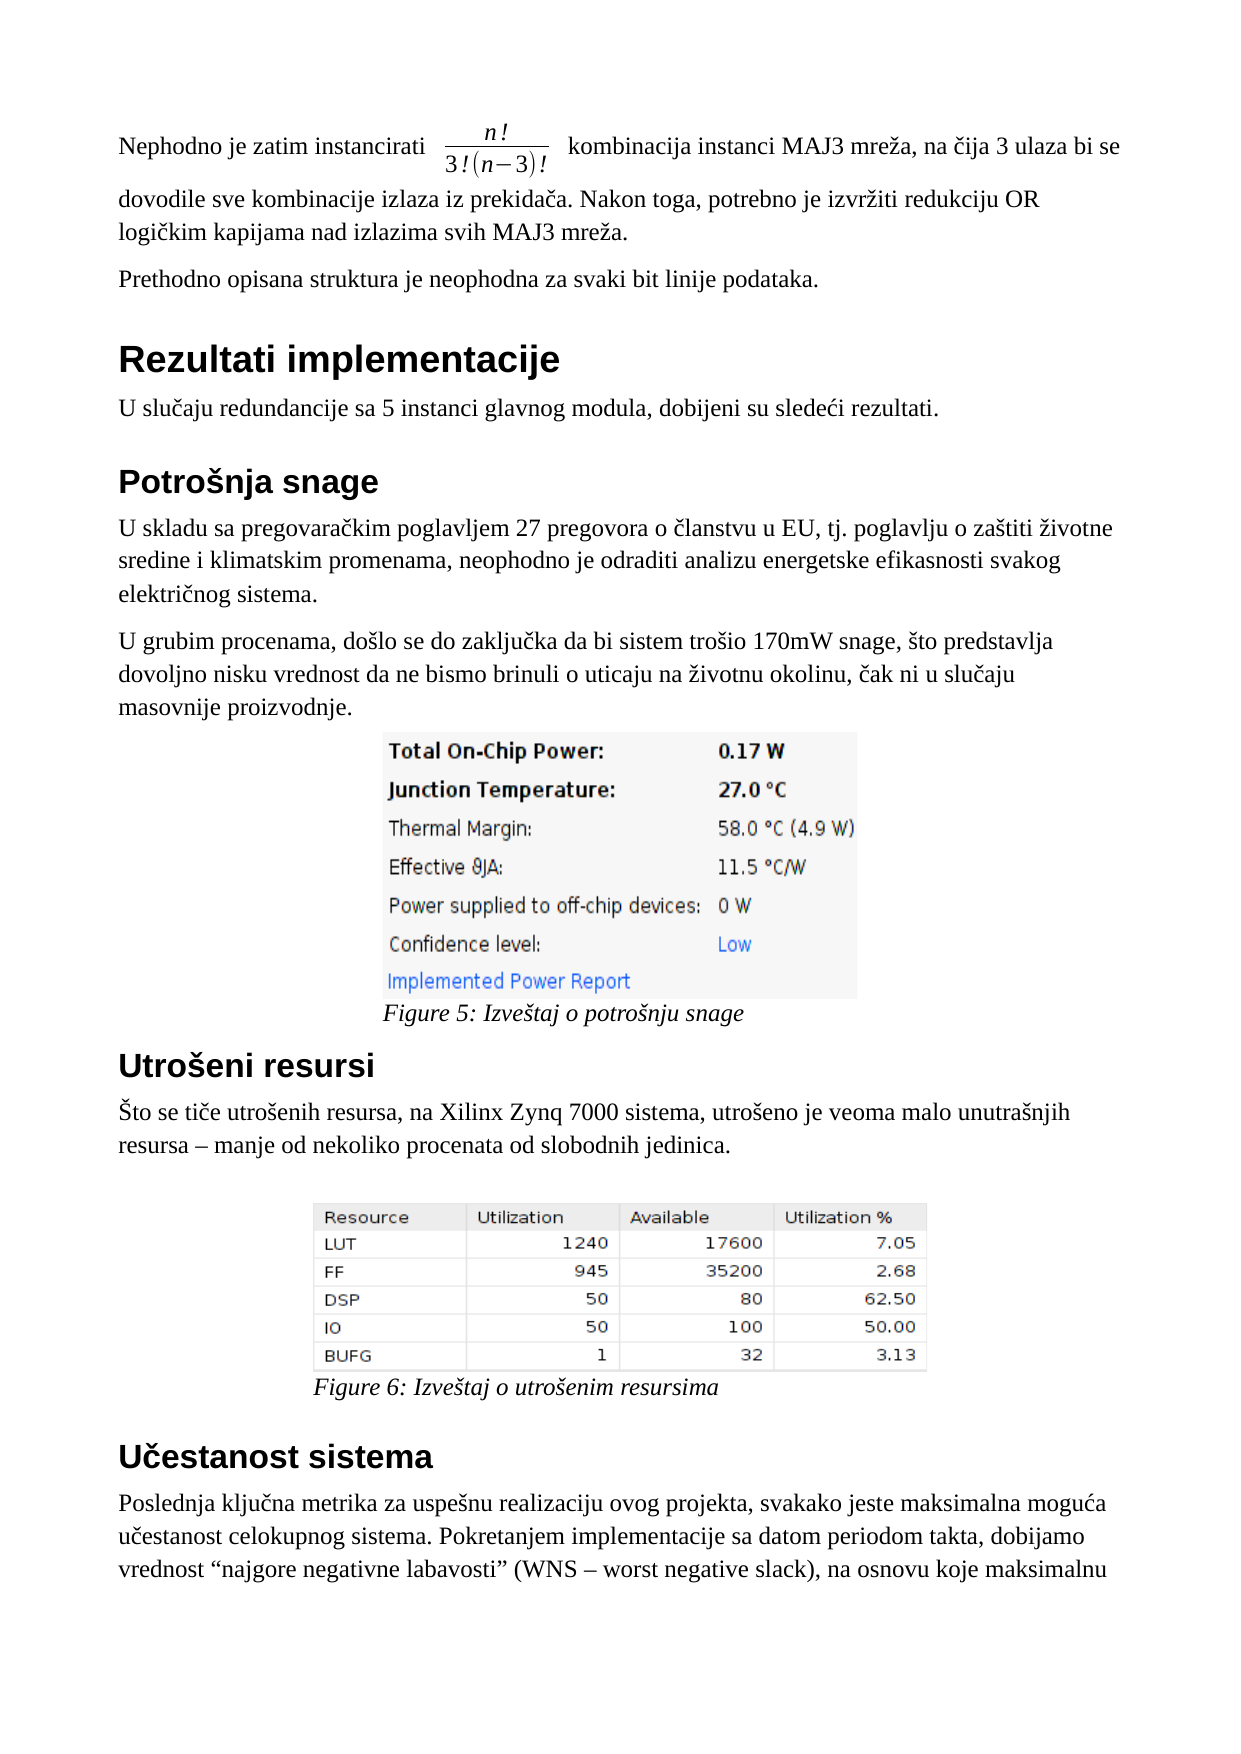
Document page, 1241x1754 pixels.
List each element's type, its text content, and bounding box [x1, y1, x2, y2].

text U skladu sa pregovaračkim poglavljem 27 pregovora o članstvu u EU, tj. poglavlju o zaštiti životne sredine i klimatskim promenama, neophodno je odraditi analizu energetske efikasnosti svakog električnog sistema. [118, 513, 1122, 607]
text Figure 6: Izveštaj o utrošenim resursima [313, 1372, 927, 1400]
text Što se tiče utrošenih resursa, na Xilinx Zynq 7000 sistema, utrošeno je veoma malo unutrašnjih resursa – manje od nekoliko procenata od slobodnih jedinica. [118, 1097, 1122, 1159]
text U grubim procenama, došlo se do zaključka da bi sistem trošio 170mW snage, što predstavlja dovoljno nisku vrednost da ne bismo brinuli o uticaju na životnu okolinu, čak ni u slučaju masovnije proizvodnje. [118, 626, 1122, 721]
text Prethodno opisana struktura je neophodna za svaki bit linije podataka. [118, 264, 1122, 293]
text U slučaju redundancije sa 5 instanci glavnog modula, dobijeni su sledeći rezultati. [118, 393, 1122, 422]
picture [382, 732, 858, 999]
text Nephodno je zatim instanciratikombinacija instanci MAJ3 mreža, na čija 3 ulaza bi se dovodile sve kombinacije izlaza iz prekidača. Nakon toga, potrebno je izvržiti redukciju OR logičkim kapijama nad izlazima svih MAJ3 mreža. [118, 118, 1122, 245]
subtitle Utrošeni resursi [118, 1046, 1122, 1085]
subtitle Učestanost sistema [118, 1437, 1122, 1476]
text Figure 5: Izveštaj o potrošnju snage [383, 999, 858, 1027]
text Poslednja ključna metrika za uspešnu realizaciju ovog projekta, svakako jeste maksimalna moguća učestanost celokupnog sistema. Pokretanjem implementacije sa datom periodom takta, dobijamo vrednost “najgore negativne labavosti” (WNS – worst negative slack), na osnovu koje maksimalnu [118, 1488, 1122, 1583]
subtitle Potrošnja snage [118, 461, 1122, 500]
picture [313, 1203, 928, 1372]
subtitle Rezultati implementacije [118, 337, 1122, 381]
